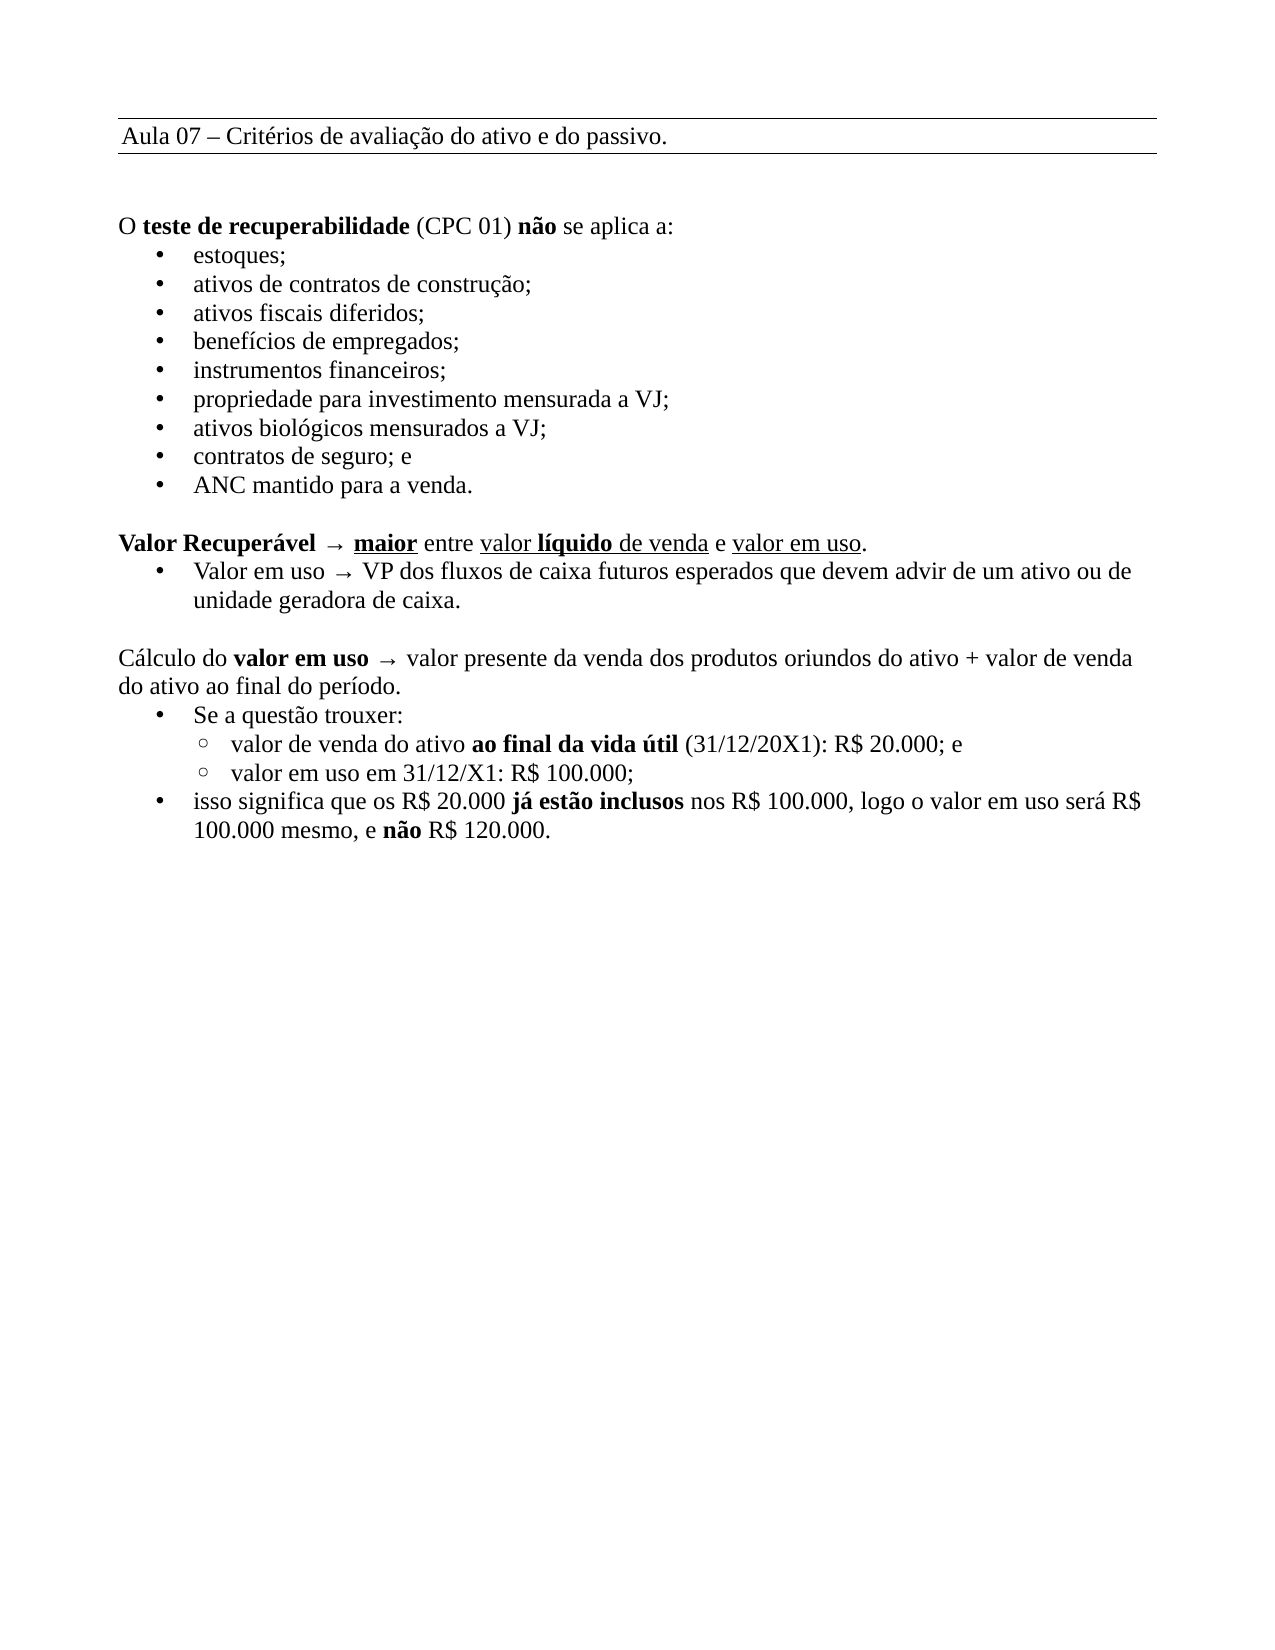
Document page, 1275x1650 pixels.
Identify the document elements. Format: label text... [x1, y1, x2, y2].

list contratos de seguro; e [156, 441, 1157, 470]
list valor de venda do ativo ao final da vida útil (31/12/20X1): R$ 20.000; e [193, 729, 1157, 758]
list ativos de contratos de construção; [156, 269, 1157, 298]
list valor em uso em 31/12/X1: R$ 100.000; [193, 758, 1157, 786]
text Valor Recuperável → maior entre valor líquido de venda e valor em uso. [118, 528, 1157, 556]
list Valor em uso → VP dos fluxos de caixa futuros esperados que devem advir de um ativo ou de unidade geradora de caixa. [156, 556, 1157, 614]
text O teste de recuperabilidade (CPC 01) não se aplica a: [118, 211, 1157, 240]
list propriedade para investimento mensurada a VJ; [156, 384, 1157, 413]
list instrumentos financeiros; [156, 355, 1157, 384]
list ativos fiscais diferidos; [156, 298, 1157, 326]
list estoques; [156, 240, 1157, 269]
list benefícios de empregados; [156, 326, 1157, 355]
list isso significa que os R$ 20.000 já estão inclusos nos R$ 100.000, logo o valor em uso será R$ 100.000 mesmo, e não R$ 120.000. [156, 786, 1157, 844]
list ANC mantido para a venda. [156, 470, 1157, 499]
list ativos biológicos mensurados a VJ; [156, 413, 1157, 441]
list Se a questão trouxer: [156, 700, 1157, 729]
text Cálculo do valor em uso → valor presente da venda dos produtos oriundos do ativo + valor de venda do ativo ao final do período. [118, 643, 1157, 700]
